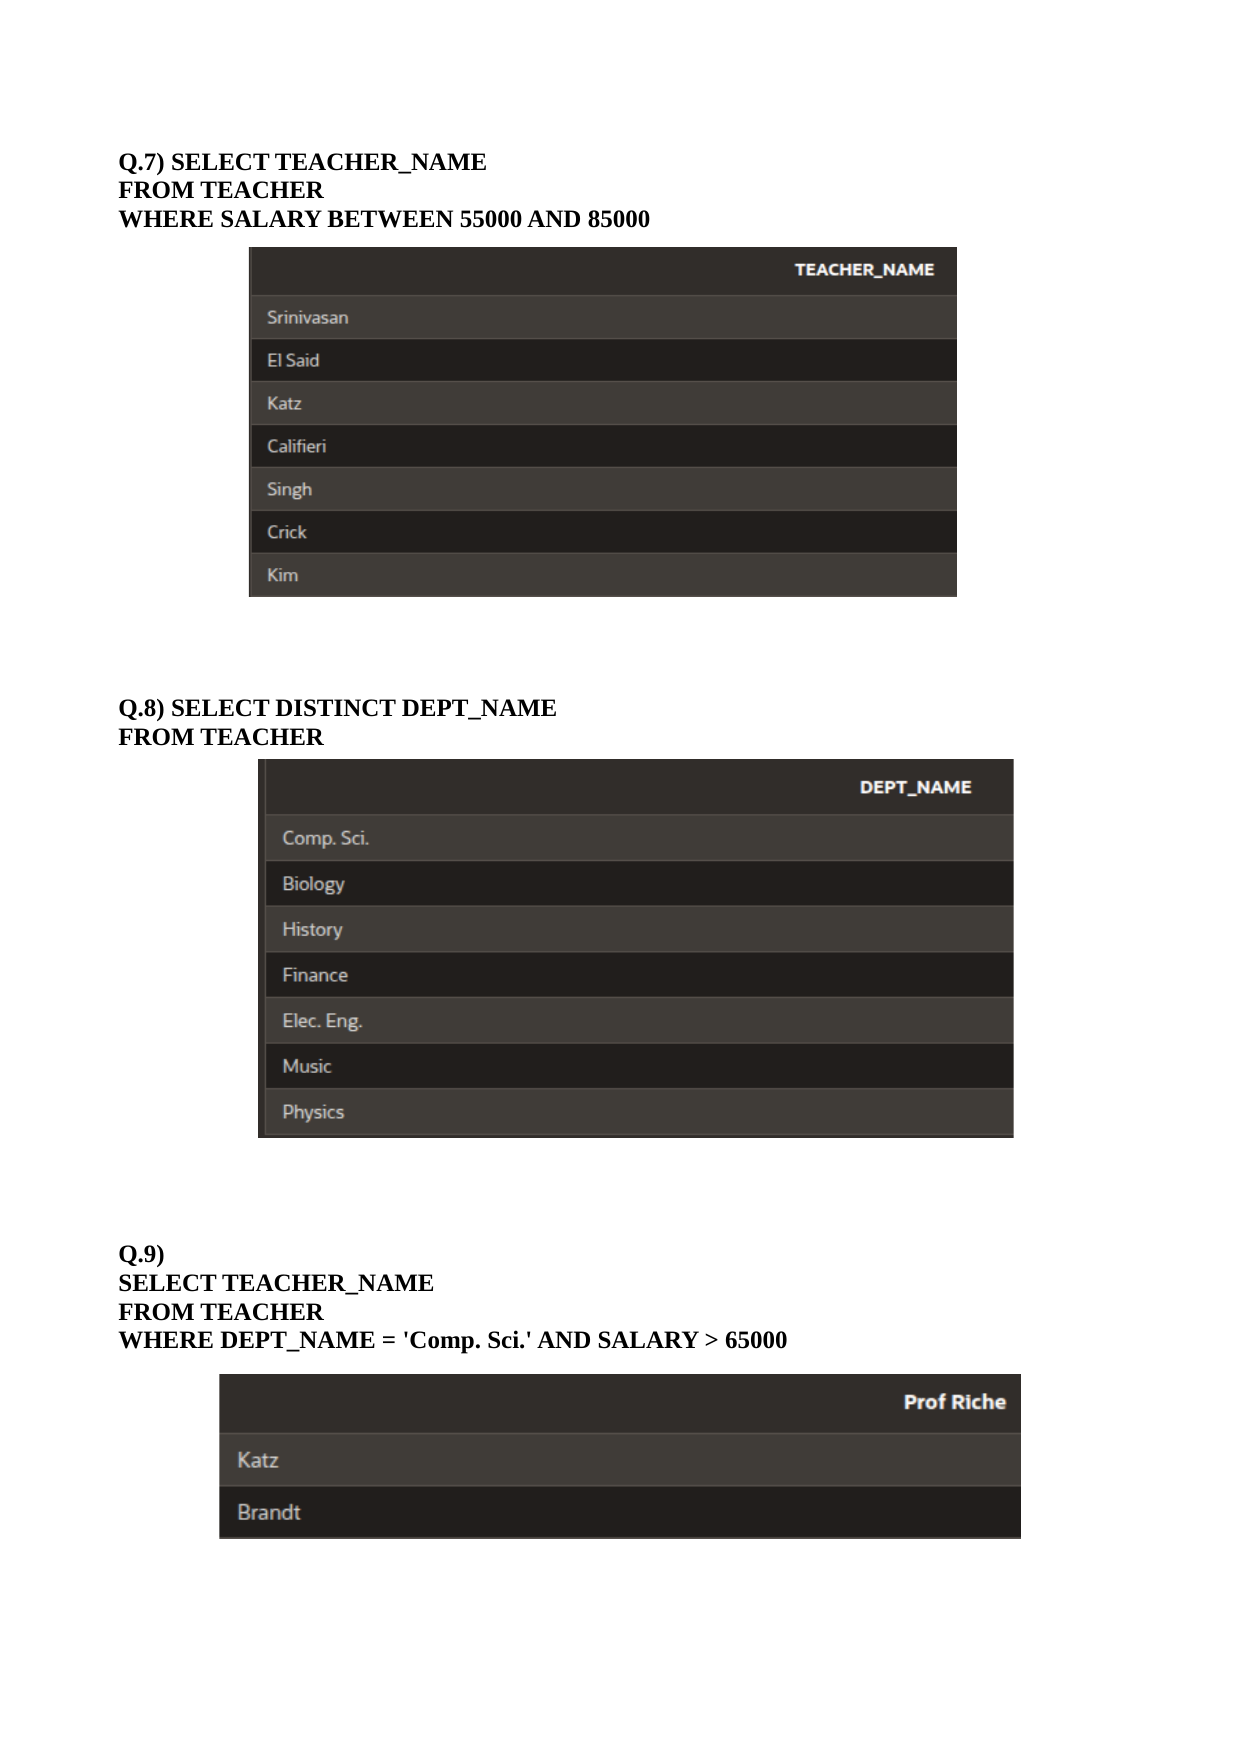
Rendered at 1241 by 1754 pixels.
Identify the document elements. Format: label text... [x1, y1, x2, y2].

text WHERE SALARY BETWEEN 55000 AND 85000 [118, 204, 1122, 233]
text Q.8) SELECT DISTINCT DEPT_NAME [118, 693, 1122, 722]
text FROM TEACHER [118, 1297, 1122, 1326]
picture [258, 759, 1014, 1138]
text FROM TEACHER [118, 176, 1122, 204]
text Q.9) [118, 1239, 1122, 1268]
text WHERE DEPT_NAME = 'Comp. Sci.' AND SALARY > 65000 [118, 1326, 1122, 1354]
text SELECT TEACHER_NAME [118, 1268, 1122, 1297]
picture [219, 1374, 1021, 1539]
text Q.7) SELECT TEACHER_NAME [118, 147, 1122, 176]
text FROM TEACHER [118, 722, 1122, 751]
picture [248, 247, 957, 597]
